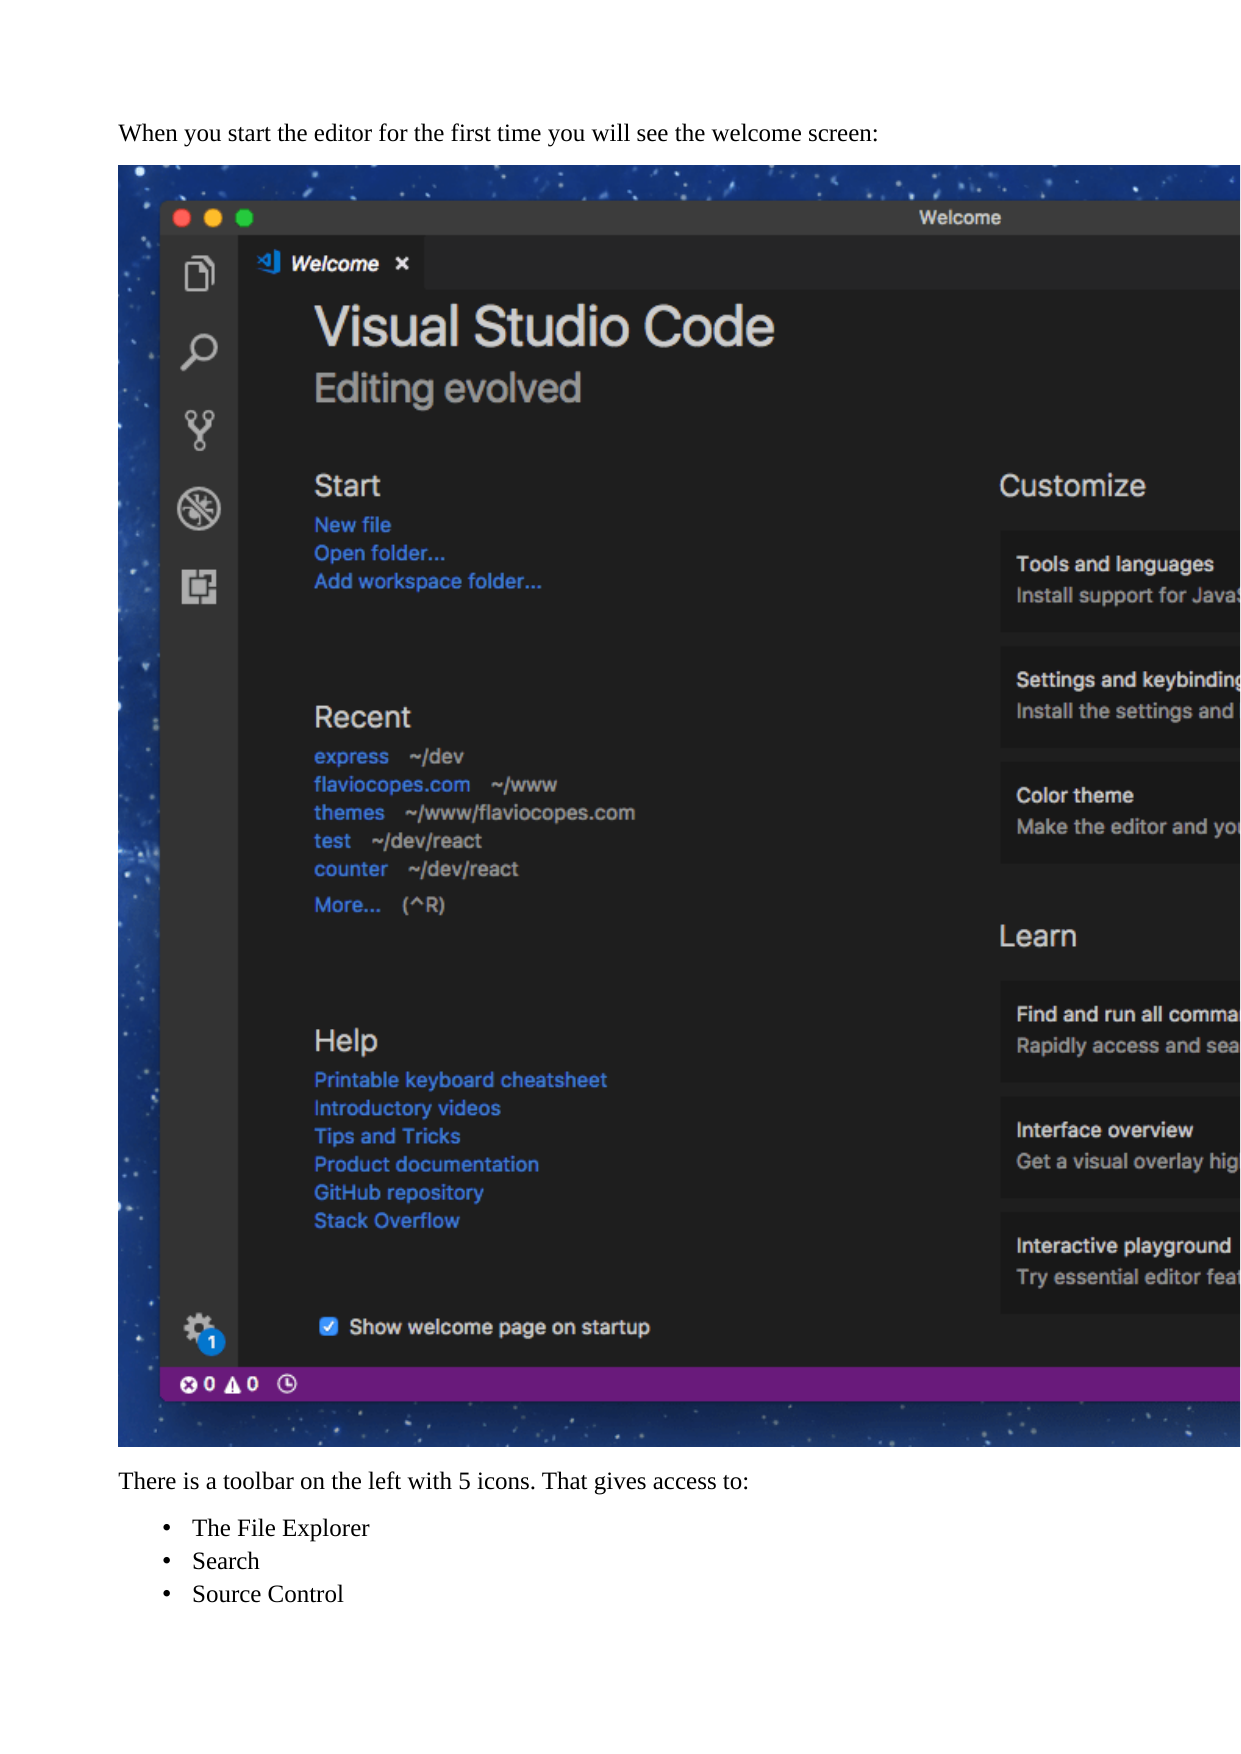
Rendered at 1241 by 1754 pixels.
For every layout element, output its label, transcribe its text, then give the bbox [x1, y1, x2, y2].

list Source Control [162, 1579, 1122, 1608]
list The File Explorer [162, 1513, 1122, 1542]
text There is a toolbar on the left with 5 icons. That gives access to: [118, 1466, 1122, 1494]
list Search [162, 1546, 1122, 1575]
text When you start the editor for the first time you will see the welcome screen: [118, 118, 1122, 147]
picture [118, 165, 1241, 1447]
